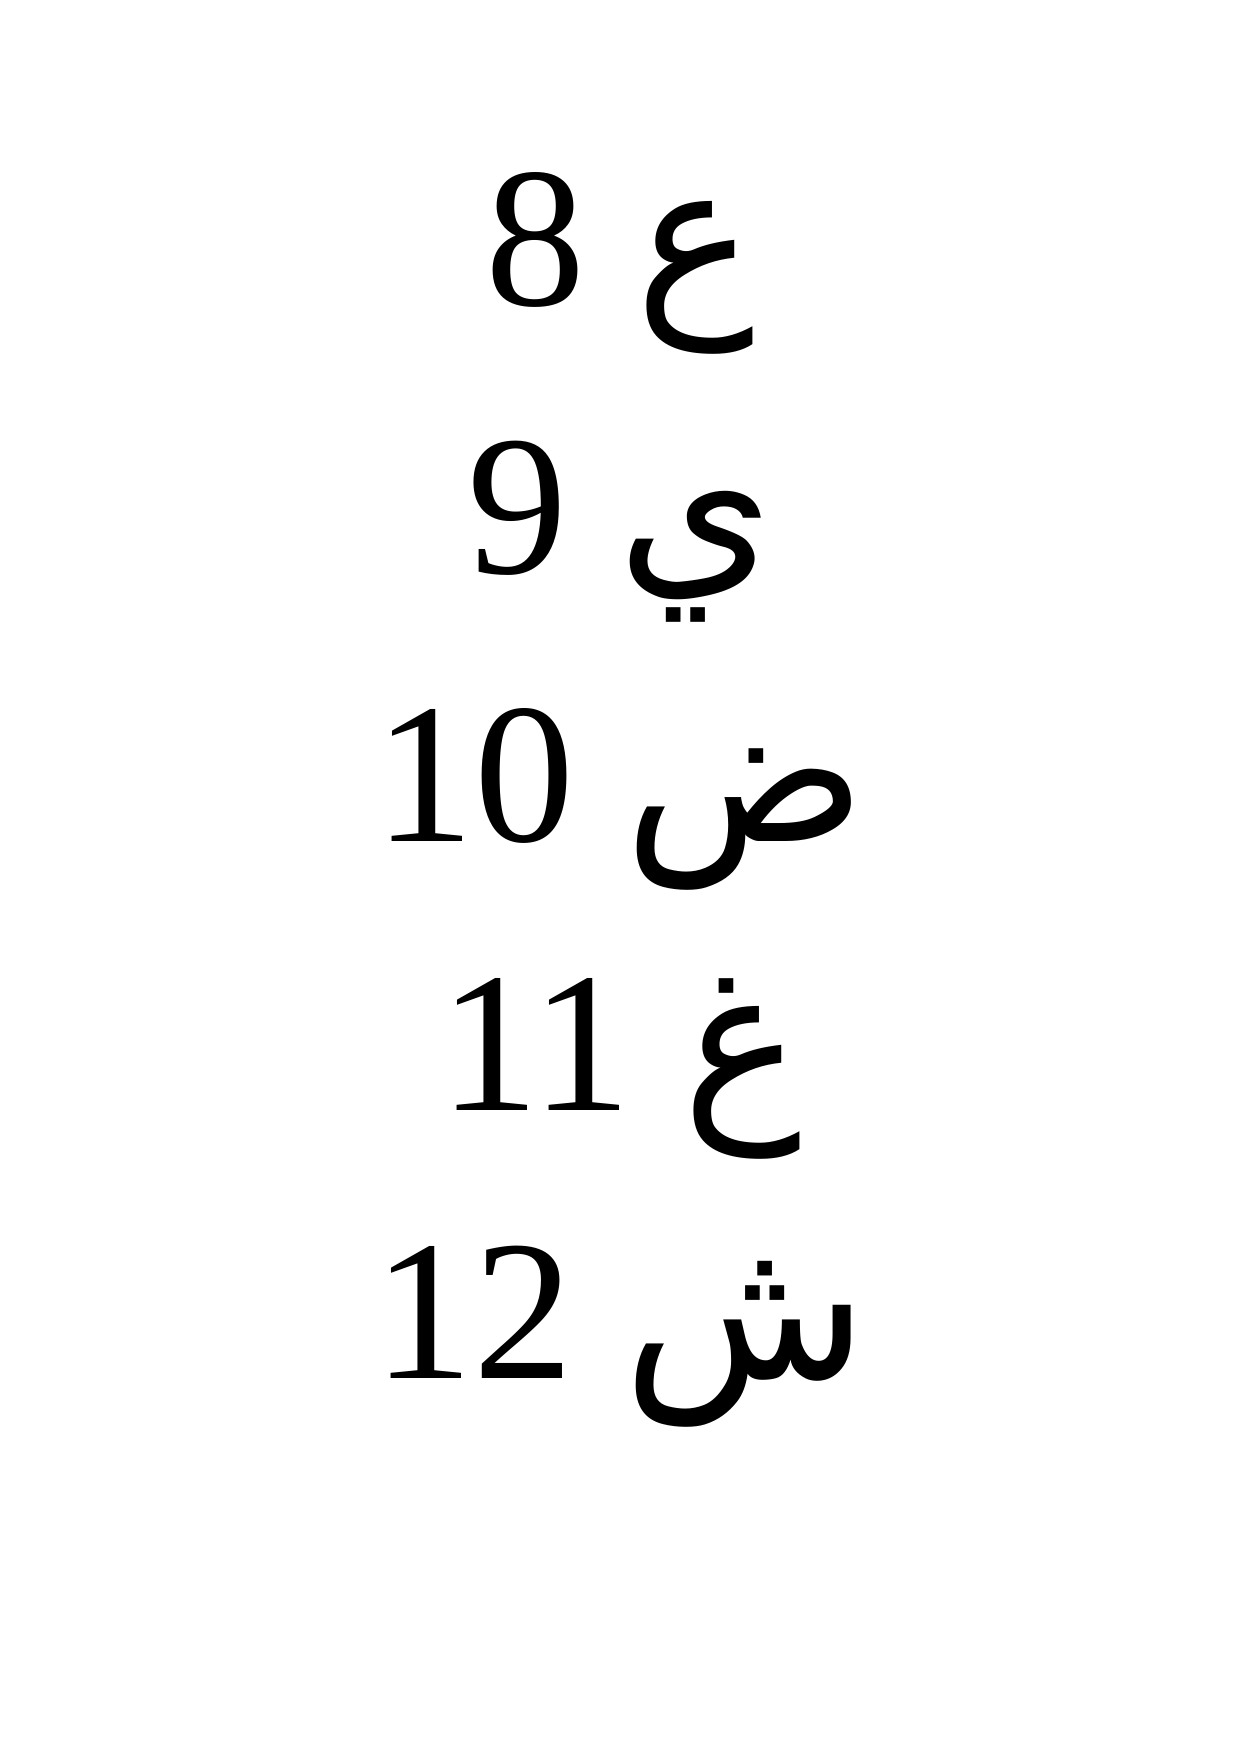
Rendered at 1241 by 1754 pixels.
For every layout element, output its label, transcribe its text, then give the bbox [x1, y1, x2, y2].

text 11 غ [118, 923, 1122, 1192]
text 12 ش [118, 1192, 1122, 1460]
text 9 ي [118, 387, 1122, 655]
text 10 ض [118, 655, 1122, 923]
text 8 ع [118, 118, 1122, 387]
